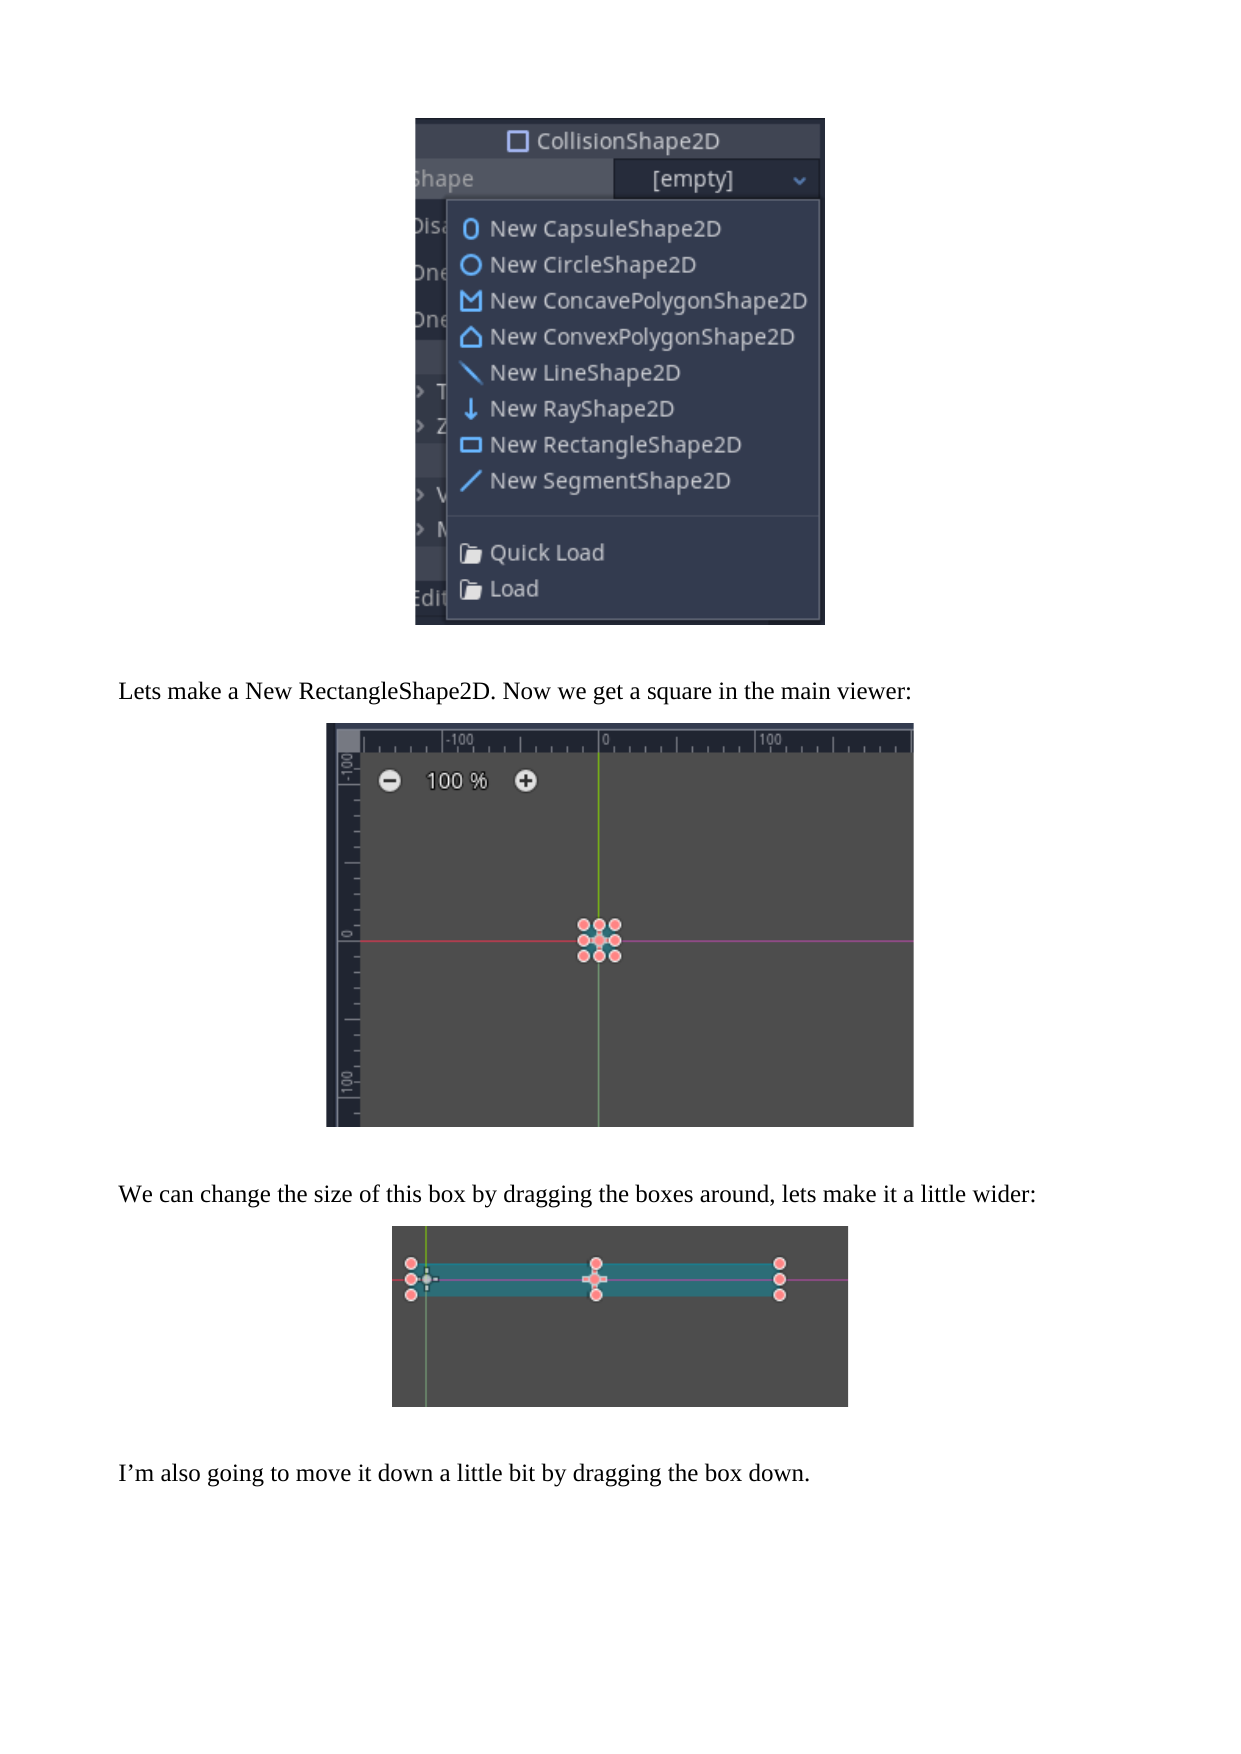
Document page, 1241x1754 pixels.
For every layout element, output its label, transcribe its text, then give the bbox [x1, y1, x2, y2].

text Lets make a New RectangleShape2D. Now we get a square in the main viewer: [118, 676, 1122, 705]
picture [392, 1226, 849, 1407]
text I’m also going to move it down a little bit by dragging the box down. [118, 1458, 1122, 1487]
picture [415, 118, 825, 625]
picture [326, 723, 914, 1127]
text We can change the size of this box by dragging the boxes around, lets make it a little wider: [118, 1179, 1122, 1208]
